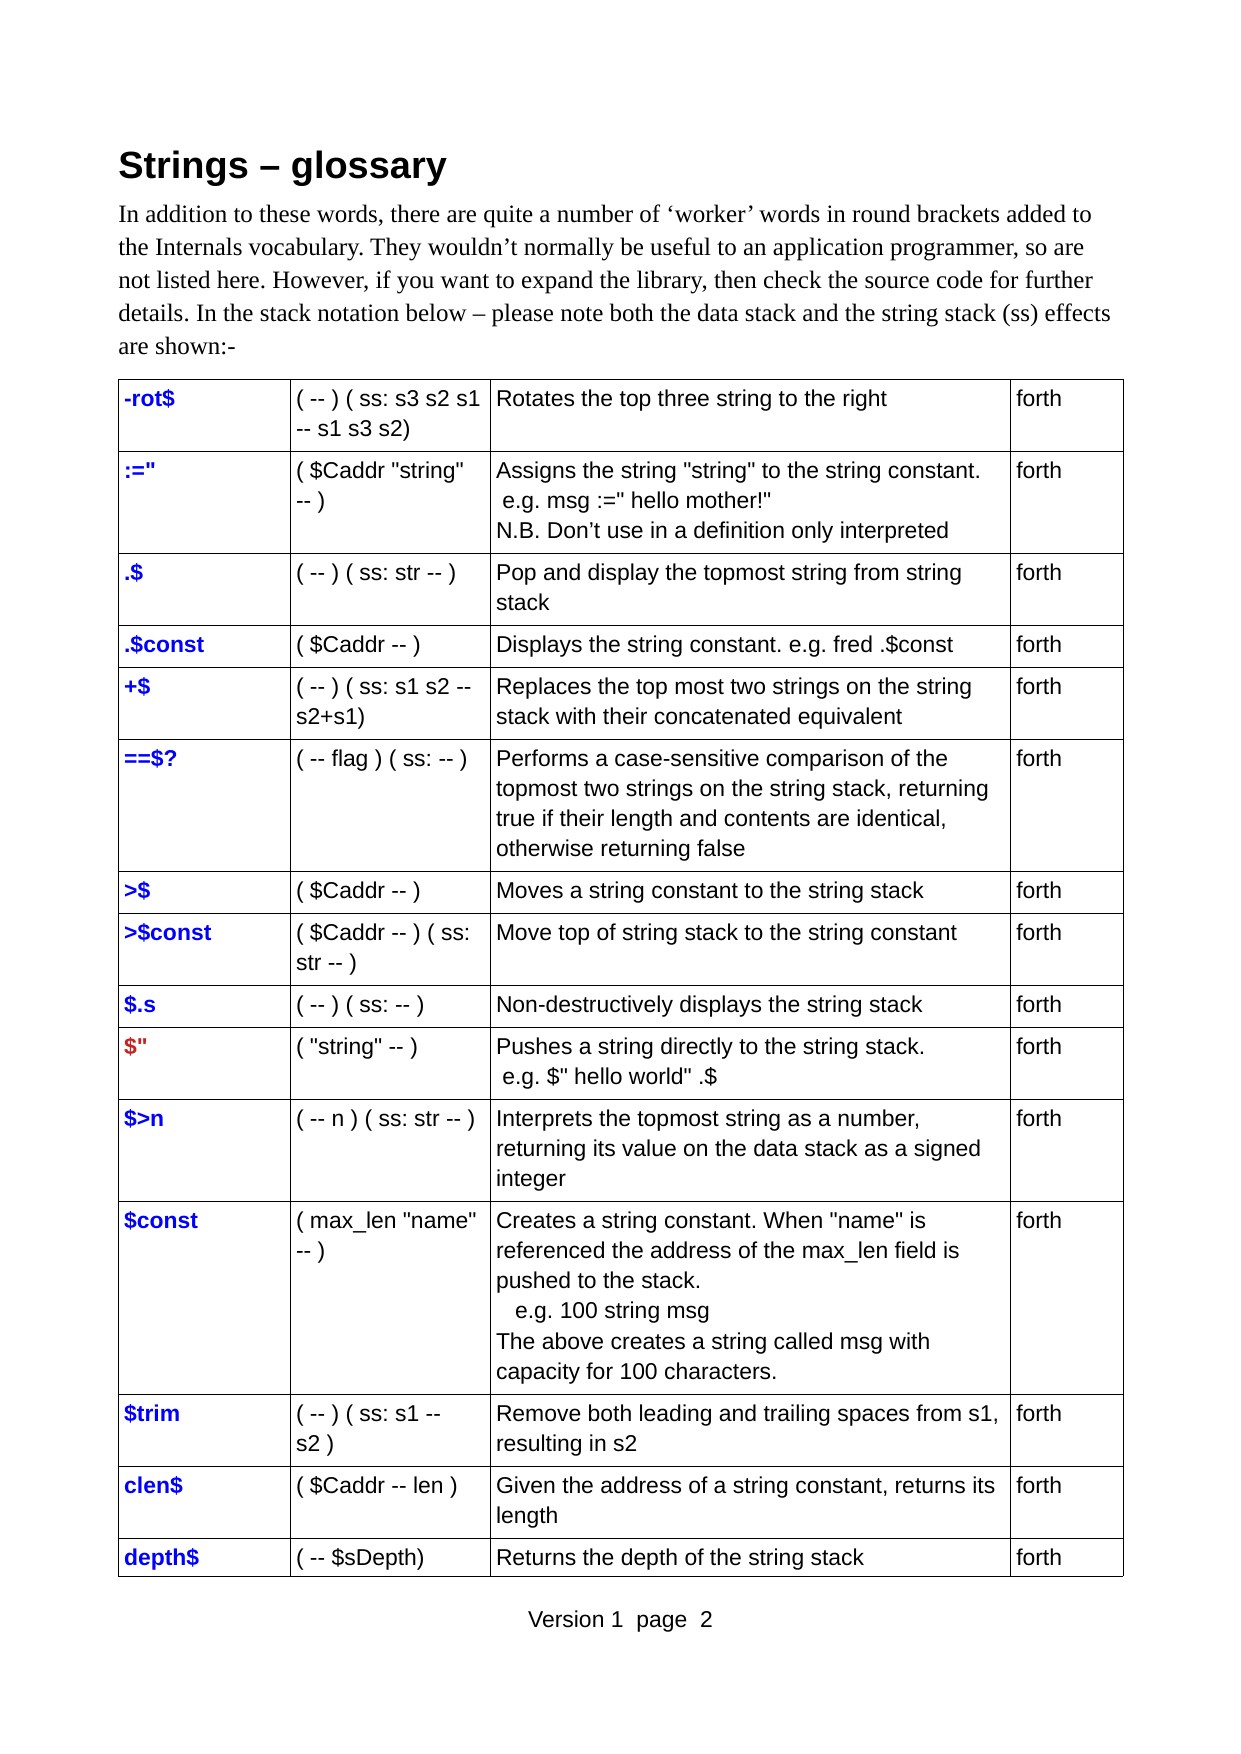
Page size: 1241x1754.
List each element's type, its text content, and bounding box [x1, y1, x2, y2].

table_cell Replaces the top most two strings on the string stack with their concatenated equivalent [491, 668, 1010, 739]
table_cell Remove both leading and trailing spaces from s1, resulting in s2 [491, 1395, 1010, 1466]
table_cell forth [1011, 1100, 1123, 1201]
table_header -rot$ [119, 380, 290, 451]
table_cell forth [1011, 1395, 1123, 1466]
table_cell $.s [119, 986, 290, 1027]
table_cell .$const [119, 626, 290, 667]
table_cell clen$ [119, 1467, 290, 1538]
table_cell Interprets the topmost string as a number, returning its value on the data stack as a signed integer [491, 1100, 1010, 1201]
table_header ( -- ) ( ss: s3 s2 s1 -- s1 s3 s2) [291, 380, 490, 451]
table_cell ( -- flag ) ( ss: -- ) [291, 740, 490, 871]
table_cell $>n [119, 1100, 290, 1201]
text In addition to these words, there are quite a number of ‘worker’ words in round brackets added to the Internals vocabulary. They wouldn’t normally be useful to an application programmer, so are not listed here. However, if you want to expand the library, then check the source code for further details. In the stack notation below – please note both the data stack and the string stack (ss) effects are shown:- [118, 199, 1122, 360]
table_cell +$ [119, 668, 290, 739]
table_cell >$ [119, 872, 290, 913]
table_cell forth [1011, 626, 1123, 667]
table_cell ( -- ) ( ss: s1 s2 -- s2+s1) [291, 668, 490, 739]
table_cell ( -- n ) ( ss: str -- ) [291, 1100, 490, 1201]
table_cell ( $Caddr -- ) [291, 872, 490, 913]
table_cell forth [1011, 740, 1123, 871]
table_cell Displays the string constant. e.g. fred .$const [491, 626, 1010, 667]
table_cell ( $Caddr -- ) [291, 626, 490, 667]
table_cell Creates a string constant. When "name" is referenced the address of the max_len field is pushed to the stack. e.g. 100 string msg The above creates a string called msg with capacity for 100 characters. [491, 1202, 1010, 1394]
table_cell forth [1011, 986, 1123, 1027]
table_cell $" [119, 1028, 290, 1099]
table_cell forth [1011, 1202, 1123, 1394]
table_cell ( max_len "name" -- ) [291, 1202, 490, 1394]
table_cell Performs a case-sensitive comparison of the topmost two strings on the string stack, returning true if their length and contents are identical, otherwise returning false [491, 740, 1010, 871]
table_cell ( "string" -- ) [291, 1028, 490, 1099]
table_cell forth [1011, 872, 1123, 913]
table_cell .$ [119, 554, 290, 625]
table_cell forth [1011, 1028, 1123, 1099]
table_cell Moves a string constant to the string stack [491, 872, 1010, 913]
table_cell :=" [119, 452, 290, 553]
table_cell forth [1011, 1467, 1123, 1538]
table_cell ( -- ) ( ss: -- ) [291, 986, 490, 1027]
table_cell forth [1011, 554, 1123, 625]
table_cell Pushes a string directly to the string stack. e.g. $" hello world" .$ [491, 1028, 1010, 1099]
table_cell Given the address of a string constant, returns its length [491, 1467, 1010, 1538]
table_cell forth [1011, 452, 1123, 553]
table_cell Move top of string stack to the string constant [491, 914, 1010, 985]
table_cell forth [1011, 914, 1123, 985]
table_cell Returns the depth of the string stack [491, 1539, 1010, 1576]
table_cell ( $Caddr "string" -- ) [291, 452, 490, 553]
table_header forth [1011, 380, 1123, 451]
subtitle Strings – glossary [118, 143, 1122, 187]
table_cell ( -- ) ( ss: s1 -- s2 ) [291, 1395, 490, 1466]
table_cell Non-destructively displays the string stack [491, 986, 1010, 1027]
table_cell ==$? [119, 740, 290, 871]
table_cell Pop and display the topmost string from string stack [491, 554, 1010, 625]
table_header Rotates the top three string to the right [491, 380, 1010, 451]
table_cell Assigns the string "string" to the string constant. e.g. msg :=" hello mother!" N.B. Don’t use in a definition only interpreted [491, 452, 1010, 553]
table_cell ( $Caddr -- ) ( ss: str -- ) [291, 914, 490, 985]
table_cell $trim [119, 1395, 290, 1466]
table_cell depth$ [119, 1539, 290, 1576]
table_cell ( -- $sDepth) [291, 1539, 490, 1576]
table_cell >$const [119, 914, 290, 985]
table_cell ( -- ) ( ss: str -- ) [291, 554, 490, 625]
table_cell forth [1011, 1539, 1123, 1576]
table_cell $const [119, 1202, 290, 1394]
table_cell ( $Caddr -- len ) [291, 1467, 490, 1538]
table_cell forth [1011, 668, 1123, 739]
